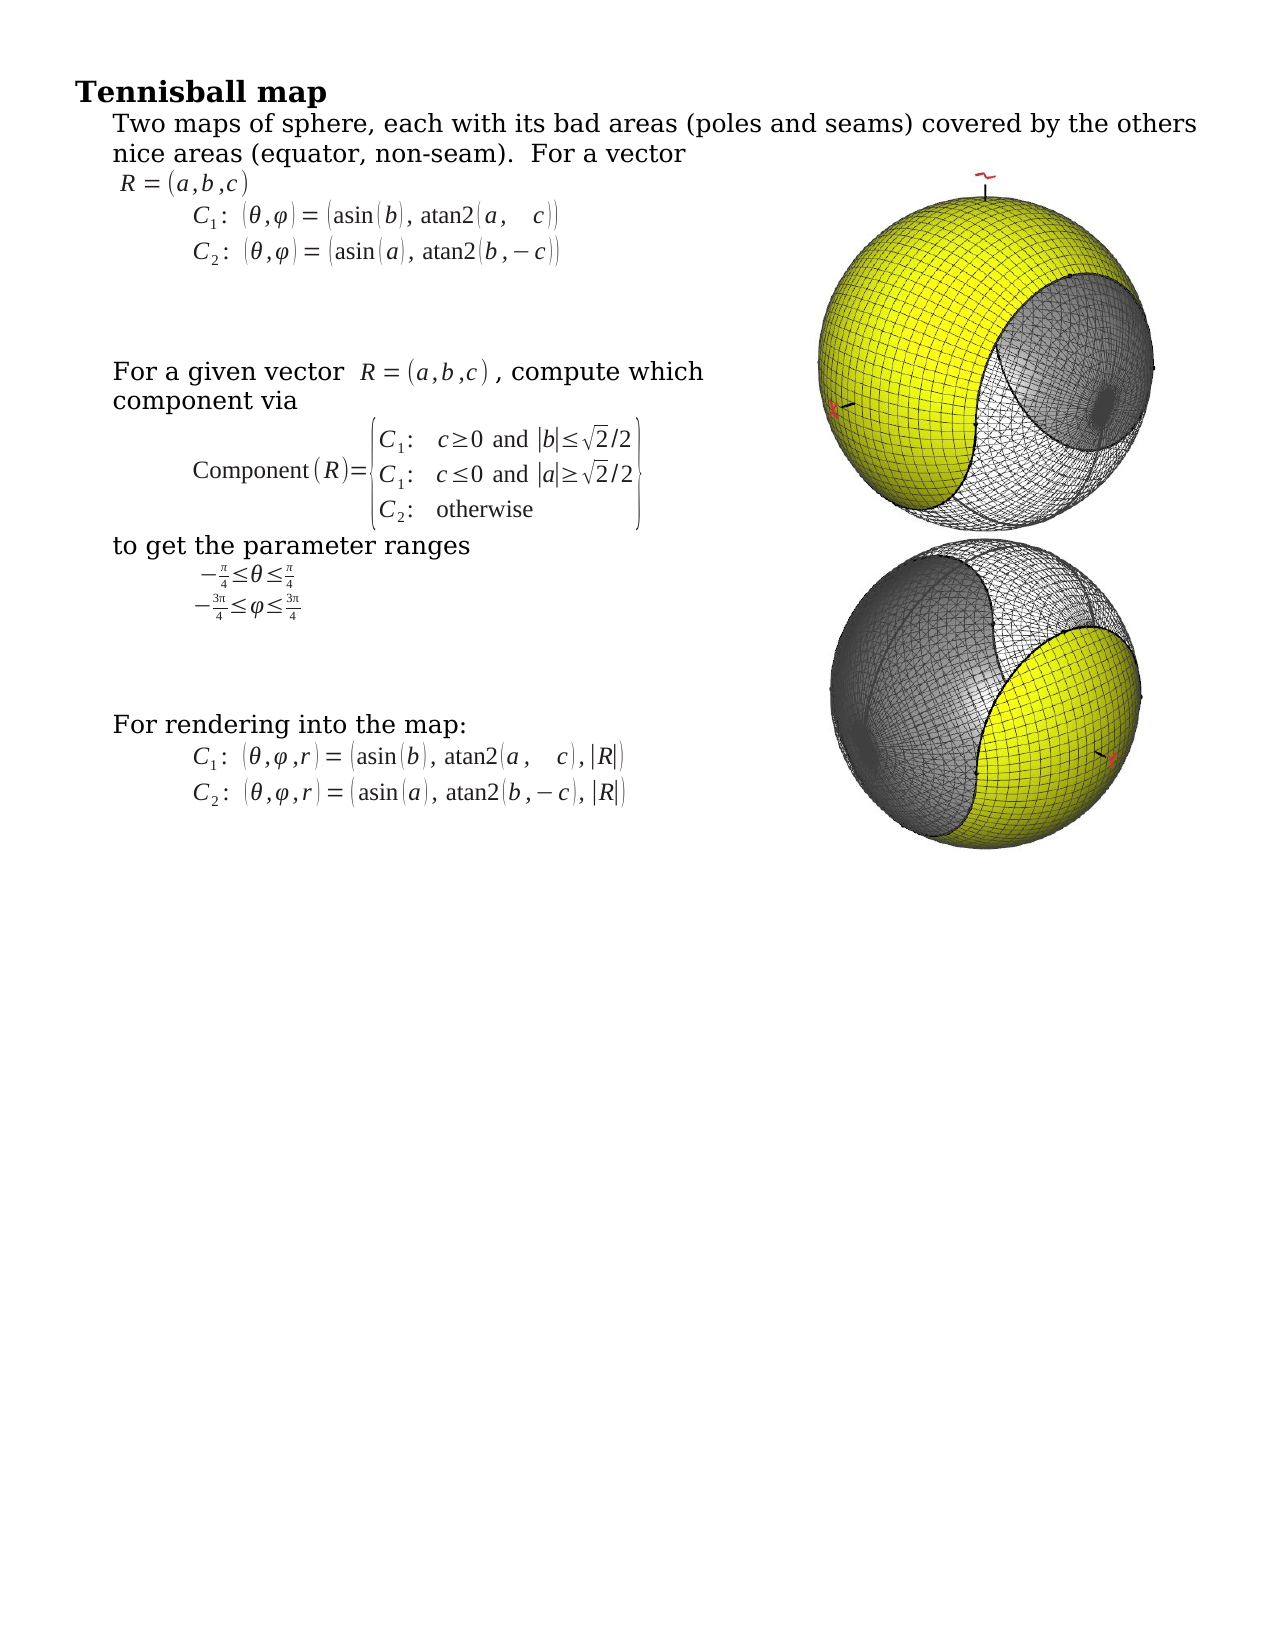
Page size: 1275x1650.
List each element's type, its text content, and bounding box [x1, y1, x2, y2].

text [1180, 531, 1200, 561]
text For rendering into the map: [112, 710, 789, 739]
subtitle Tennisball map [75, 75, 1200, 109]
picture [789, 156, 1180, 868]
text [1180, 356, 1200, 531]
text [1180, 710, 1200, 739]
text Two maps of sphere, each with its bad areas (poles and seams) covered by the others nice areas (equator, non-seam). For a vector [112, 109, 1200, 269]
text For a given vector , compute which component via [112, 356, 789, 531]
text to get the parameter ranges [112, 531, 789, 561]
